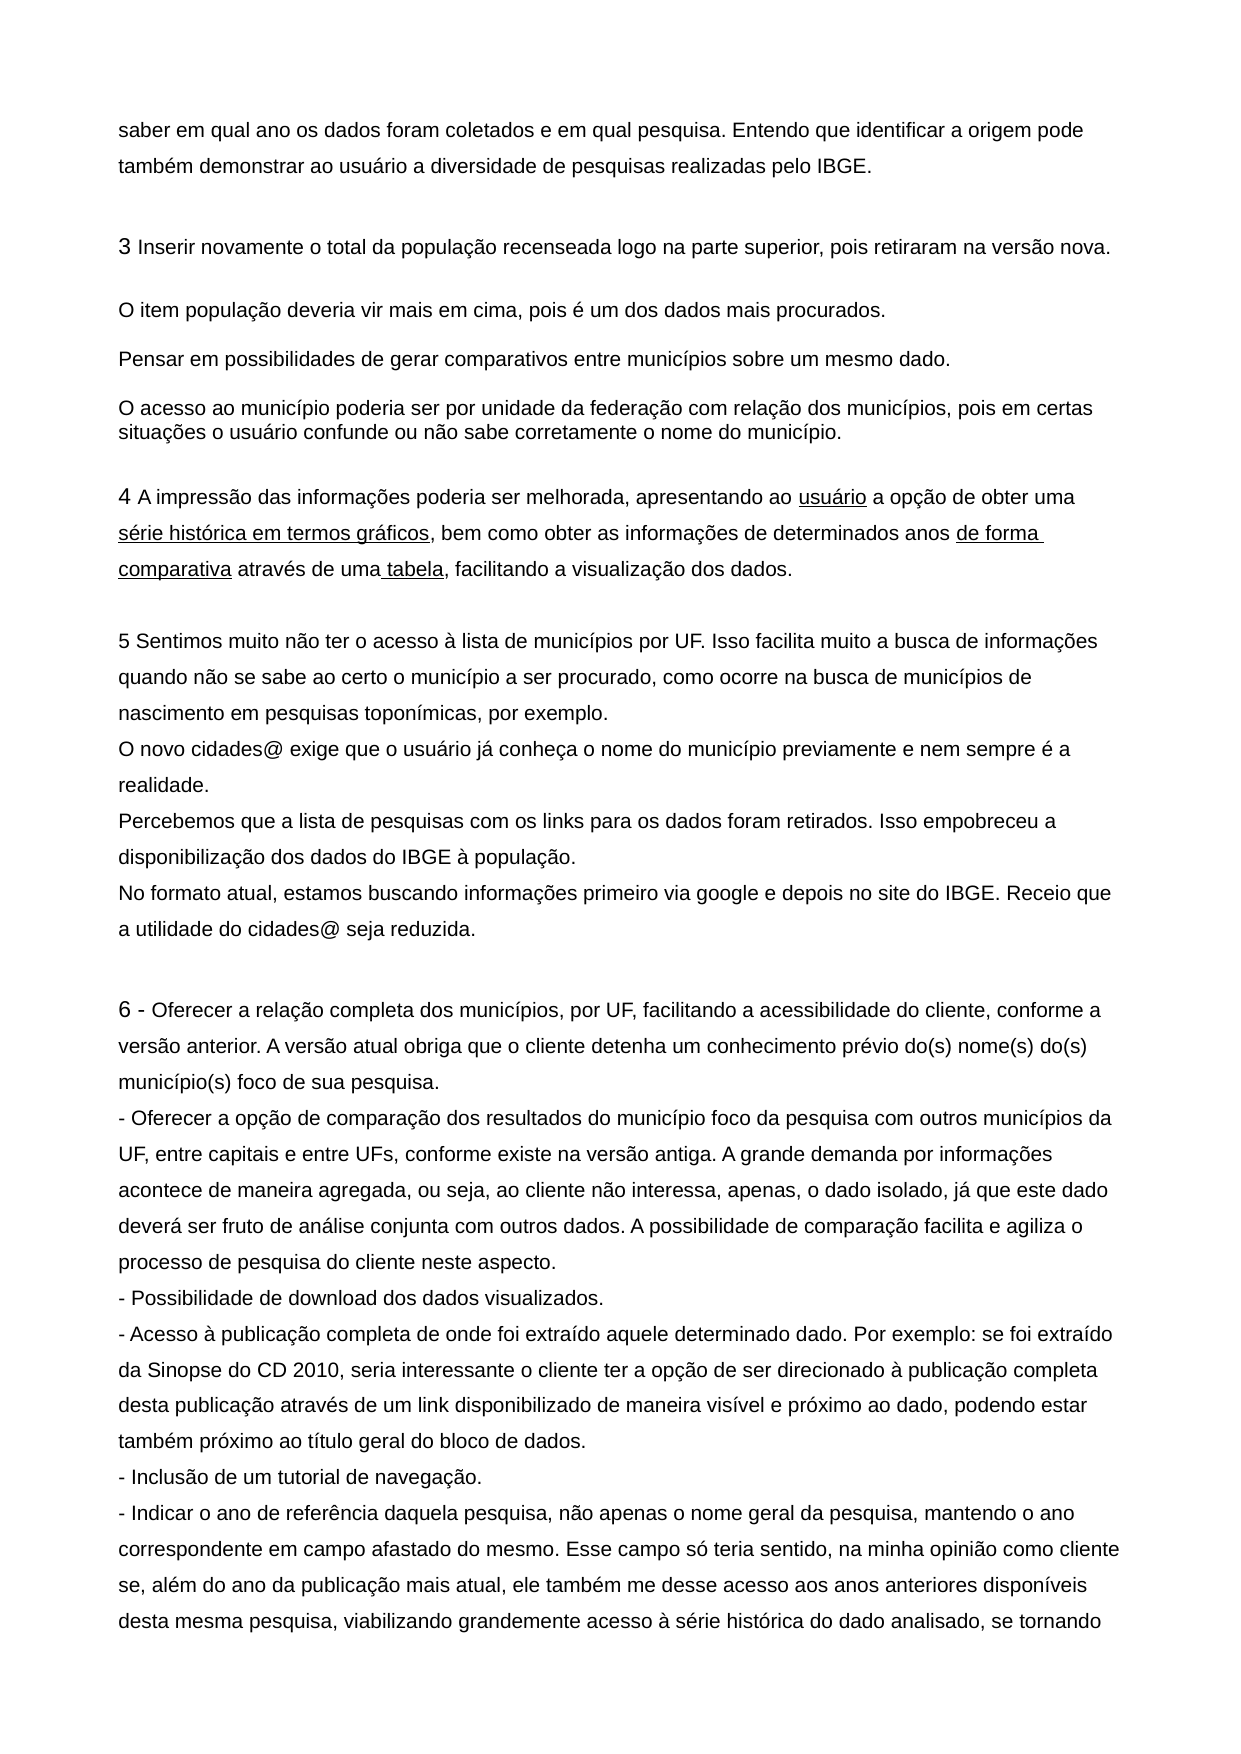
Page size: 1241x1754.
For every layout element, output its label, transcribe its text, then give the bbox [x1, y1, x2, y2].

text - Acesso à publicação completa de onde foi extraído aquele determinado dado. Por exemplo: se foi extraído da Sinopse do CD 2010, seria interessante o cliente ter a opção de ser direcionado à publicação completa desta publicação através de um link disponibilizado de maneira visível e próximo ao dado, podendo estar também próximo ao título geral do bloco de dados. [118, 1321, 1122, 1453]
text 5 Sentimos muito não ter o acesso à lista de municípios por UF. Isso facilita muito a busca de informações quando não se sabe ao certo o município a ser procurado, como ocorre na busca de municípios de nascimento em pesquisas toponímicas, por exemplo. [118, 629, 1122, 725]
text No formato atual, estamos buscando informações primeiro via google e depois no site do IBGE. Receio que a utilidade do cidades@ seja reduzida. [118, 881, 1122, 941]
text - Oferecer a opção de comparação dos resultados do município foco da pesquisa com outros municípios da UF, entre capitais e entre UFs, conforme existe na versão antiga. A grande demanda por informações acontece de maneira agregada, ou seja, ao cliente não interessa, apenas, o dado isolado, já que este dado deverá ser fruto de análise conjunta com outros dados. A possibilidade de comparação facilita e agiliza o processo de pesquisa do cliente neste aspecto. [118, 1106, 1122, 1273]
text O novo cidades@ exige que o usuário já conheça o nome do município previamente e nem sempre é a realidade. [118, 737, 1122, 797]
text 3 Inserir novamente o total da população recenseada logo na parte superior, pois retiraram na versão nova. [118, 233, 1122, 259]
text Percebemos que a lista de pesquisas com os links para os dados foram retirados. Isso empobreceu a disponibilização dos dados do IBGE à população. [118, 809, 1122, 869]
text saber em qual ano os dados foram coletados e em qual pesquisa. Entendo que identificar a origem pode também demonstrar ao usuário a diversidade de pesquisas realizadas pelo IBGE. [118, 118, 1122, 178]
text O item população deveria vir mais em cima, pois é um dos dados mais procurados. [118, 298, 1122, 322]
text O acesso ao município poderia ser por unidade da federação com relação dos municípios, pois em certas situações o usuário confunde ou não sabe corretamente o nome do município. [118, 396, 1122, 443]
text - Indicar o ano de referência daquela pesquisa, não apenas o nome geral da pesquisa, mantendo o ano correspondente em campo afastado do mesmo. Esse campo só teria sentido, na minha opinião como cliente se, além do ano da publicação mais atual, ele também me desse acesso aos anos anteriores disponíveis desta mesma pesquisa, viabilizando grandemente acesso à série histórica do dado analisado, se tornando [118, 1501, 1122, 1633]
text - Inclusão de um tutorial de navegação. [118, 1465, 1122, 1489]
text 6 - Oferecer a relação completa dos municípios, por UF, facilitando a acessibilidade do cliente, conforme a versão anterior. A versão atual obriga que o cliente detenha um conhecimento prévio do(s) nome(s) do(s) município(s) foco de sua pesquisa. [118, 996, 1122, 1094]
text - Possibilidade de download dos dados visualizados. [118, 1286, 1122, 1309]
text 4 A impressão das informações poderia ser melhorada, apresentando ao usuário a opção de obter uma série histórica em termos gráficos, bem como obter as informações de determinados anos de forma comparativa através de uma tabela, facilitando a visualização dos dados. [118, 483, 1122, 581]
text Pensar em possibilidades de gerar comparativos entre municípios sobre um mesmo dado. [118, 347, 1122, 371]
